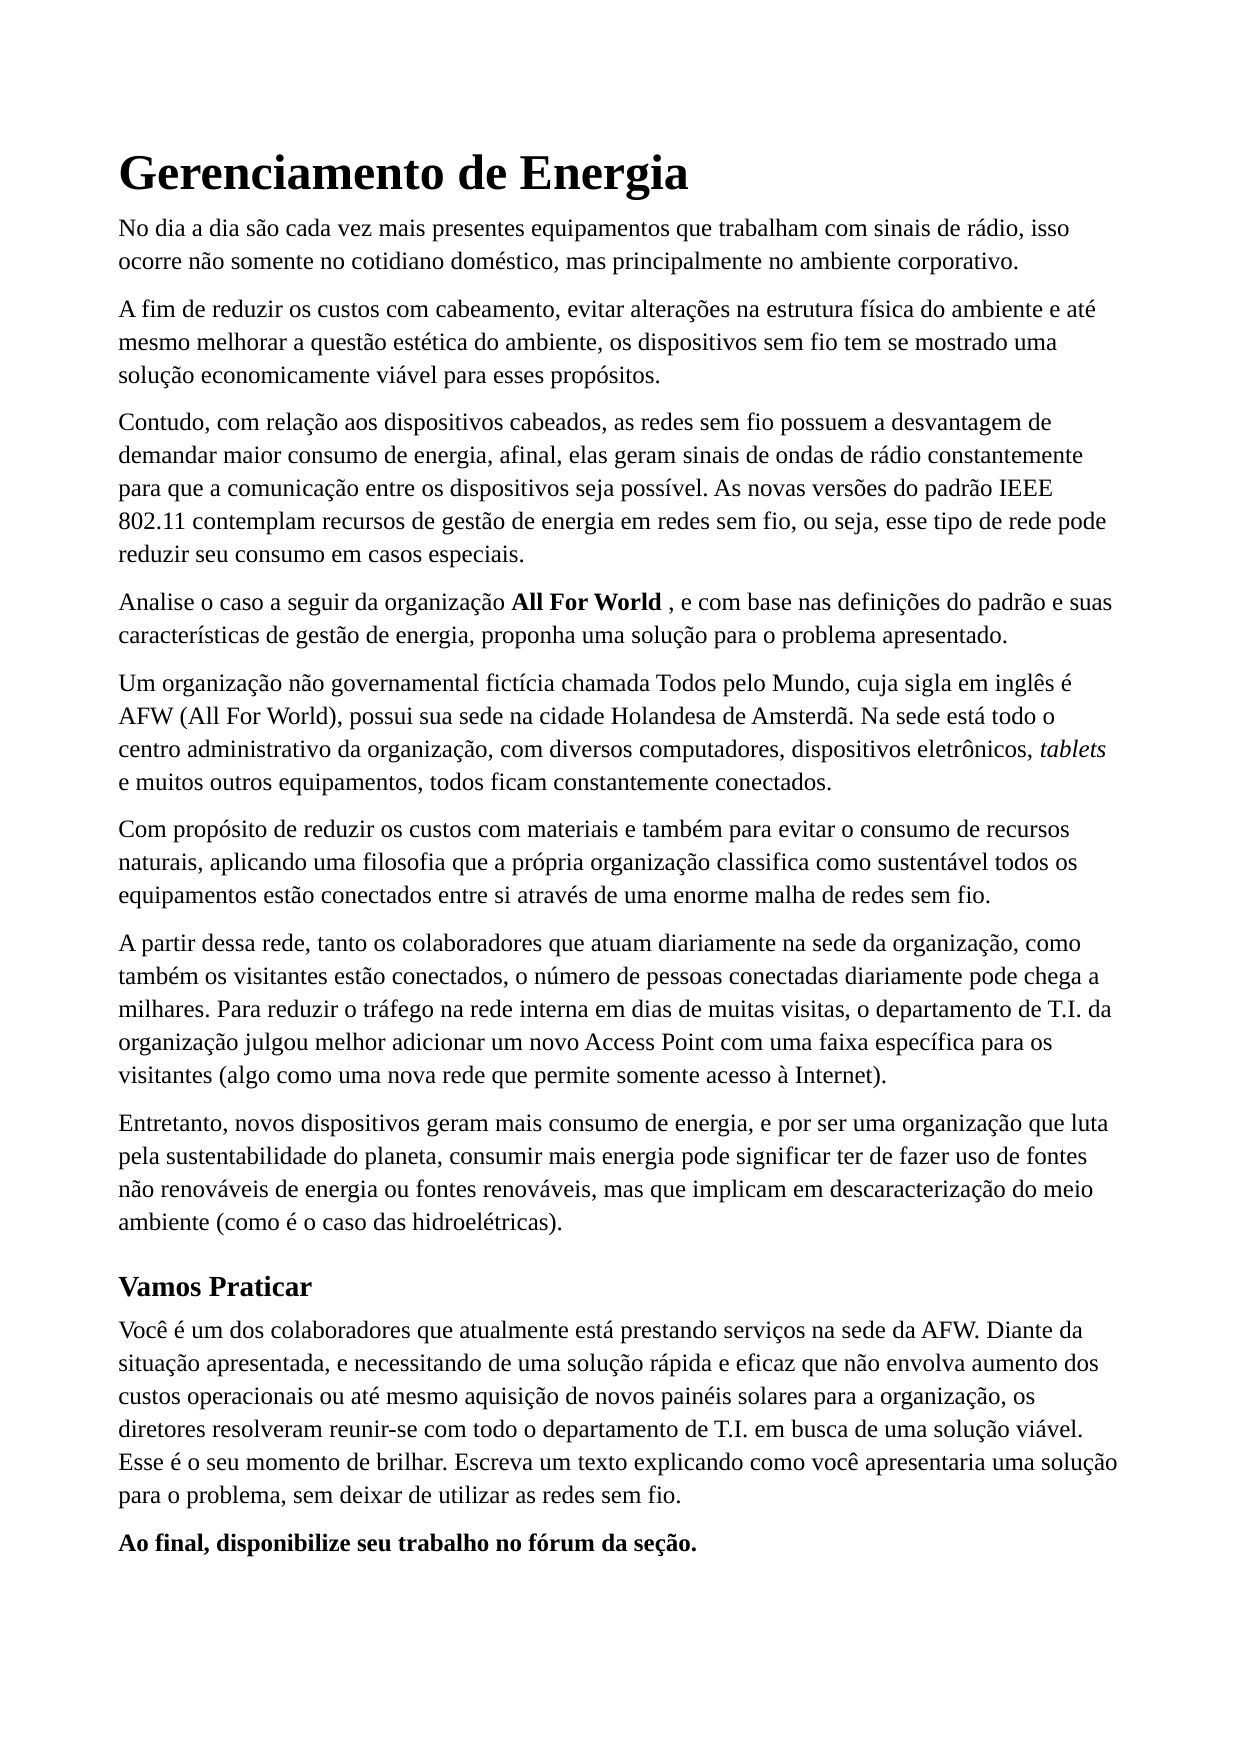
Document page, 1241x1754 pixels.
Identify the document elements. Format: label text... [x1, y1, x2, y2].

text Entretanto, novos dispositivos geram mais consumo de energia, e por ser uma organização que luta pela sustentabilidade do planeta, consumir mais energia pode significar ter de fazer uso de fontes não renováveis de energia ou fontes renováveis, mas que implicam em descaracterização do meio ambiente (como é o caso das hidroelétricas). [118, 1108, 1122, 1236]
text Com propósito de reduzir os custos com materiais e também para evitar o consumo de recursos naturais, aplicando uma filosofia que a própria organização classifica como sustentável todos os equipamentos estão conectados entre si através de uma enorme malha de redes sem fio. [118, 814, 1122, 909]
text No dia a dia são cada vez mais presentes equipamentos que trabalham com sinais de rádio, isso ocorre não somente no cotidiano doméstico, mas principalmente no ambiente corporativo. [118, 213, 1122, 275]
text Um organização não governamental fictícia chamada Todos pelo Mundo, cuja sigla em inglês é AFW (All For World), possui sua sede na cidade Holandesa de Amsterdã. Na sede está todo o centro administrativo da organização, com diversos computadores, dispositivos eletrônicos, tablets e muitos outros equipamentos, todos ficam constantemente conectados. [118, 668, 1122, 796]
subtitle Vamos Praticar [118, 1269, 1122, 1302]
subtitle Gerenciamento de Energia [118, 143, 1122, 201]
text Analise o caso a seguir da organização All For World , e com base nas definições do padrão e suas características de gestão de energia, proponha uma solução para o problema apresentado. [118, 587, 1122, 649]
text A partir dessa rede, tanto os colaboradores que atuam diariamente na sede da organização, como também os visitantes estão conectados, o número de pessoas conectadas diariamente pode chega a milhares. Para reduzir o tráfego na rede interna em dias de muitas visitas, o departamento de T.I. da organização julgou melhor adicionar um novo Access Point com uma faixa específica para os visitantes (algo como uma nova rede que permite somente acesso à Internet). [118, 928, 1122, 1089]
text Ao final, disponibilize seu trabalho no fórum da seção. [118, 1528, 1122, 1556]
text Você é um dos colaboradores que atualmente está prestando serviços na sede da AFW. Diante da situação apresentada, e necessitando de uma solução rápida e eficaz que não envolva aumento dos custos operacionais ou até mesmo aquisição de novos painéis solares para a organização, os diretores resolveram reunir-se com todo o departamento de T.I. em busca de uma solução viável. Esse é o seu momento de brilhar. Escreva um texto explicando como você apresentaria uma solução para o problema, sem deixar de utilizar as redes sem fio. [118, 1315, 1122, 1509]
text Contudo, com relação aos dispositivos cabeados, as redes sem fio possuem a desvantagem de demandar maior consumo de energia, afinal, elas geram sinais de ondas de rádio constantemente para que a comunicação entre os dispositivos seja possível. As novas versões do padrão IEEE 802.11 contemplam recursos de gestão de energia em redes sem fio, ou seja, esse tipo de rede pode reduzir seu consumo em casos especiais. [118, 407, 1122, 568]
text A fim de reduzir os custos com cabeamento, evitar alterações na estrutura física do ambiente e até mesmo melhorar a questão estética do ambiente, os dispositivos sem fio tem se mostrado uma solução economicamente viável para esses propósitos. [118, 294, 1122, 388]
